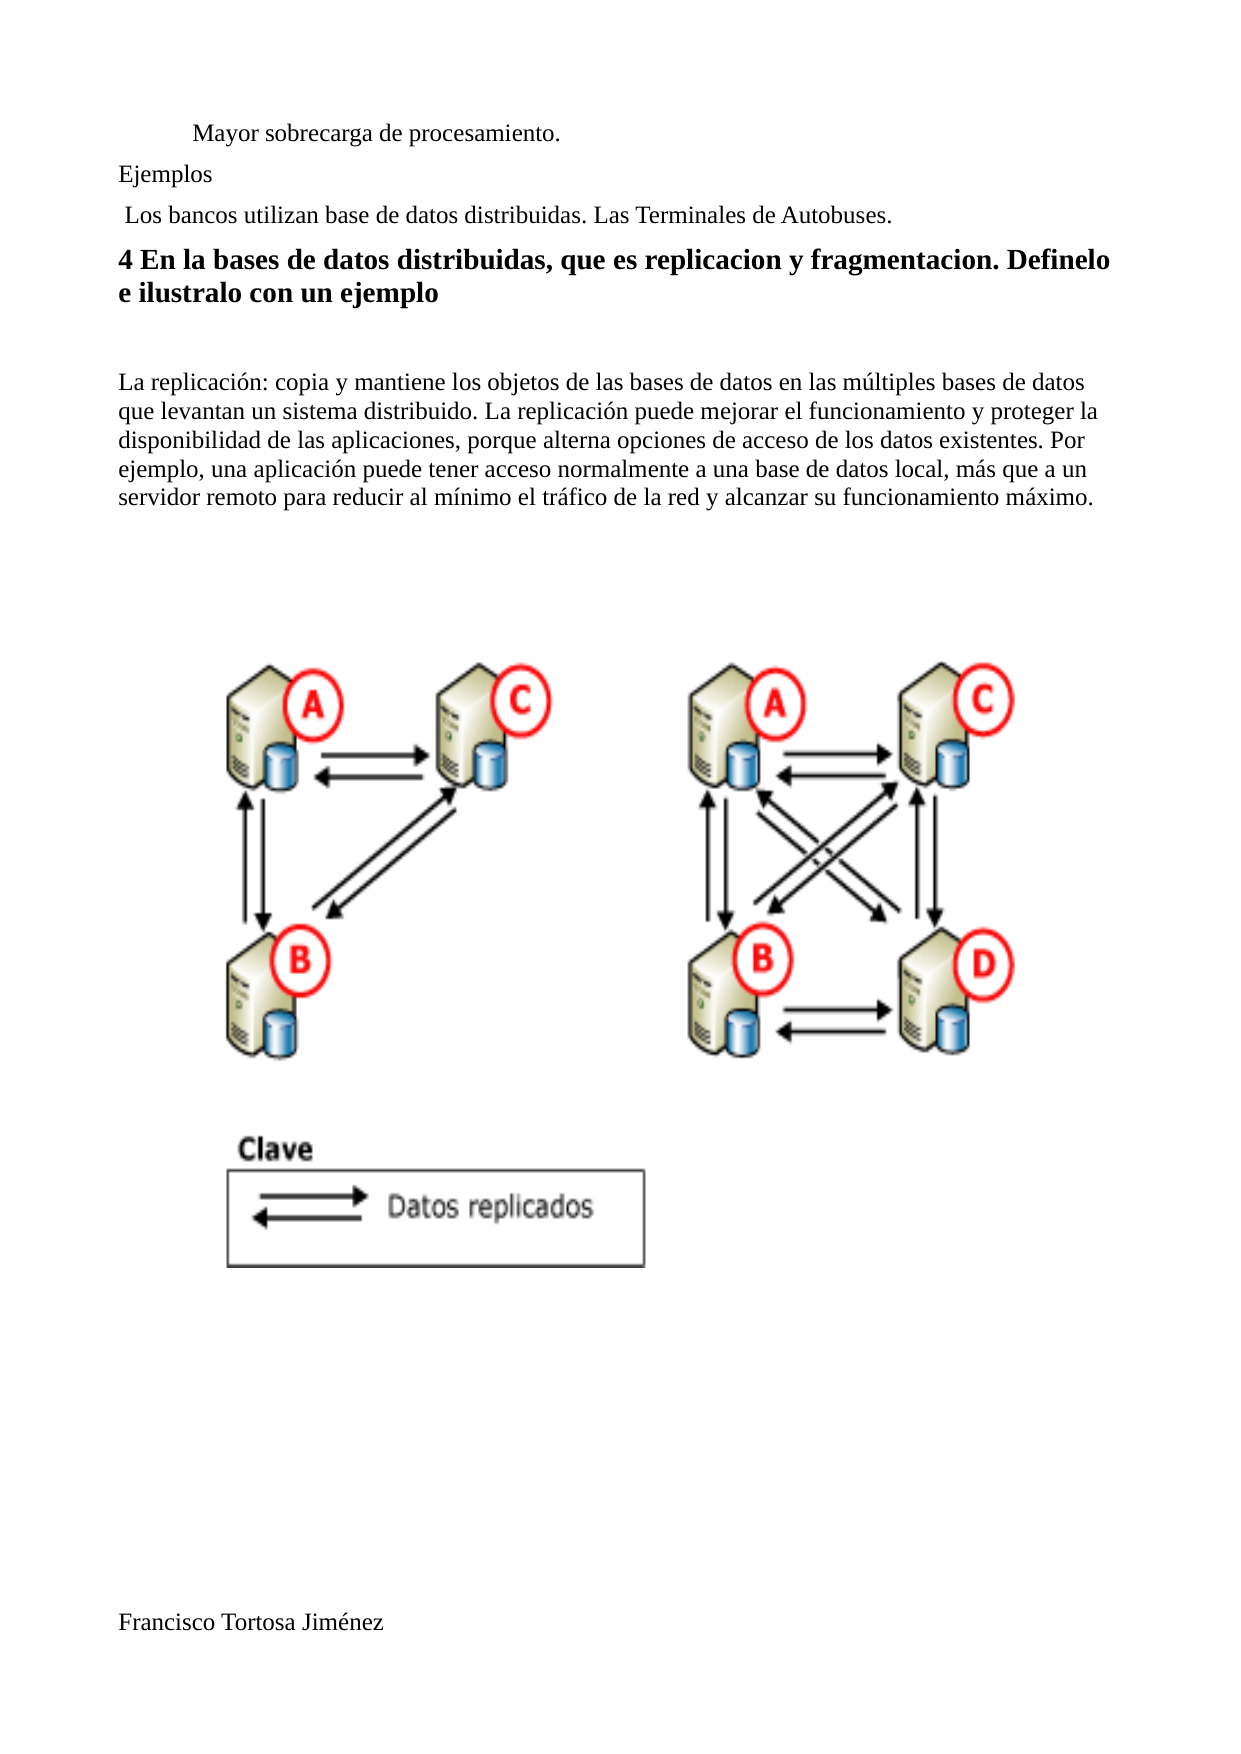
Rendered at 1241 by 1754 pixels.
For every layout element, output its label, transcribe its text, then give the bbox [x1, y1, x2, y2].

text 4 En la bases de datos distribuidas, que es replicacion y fragmentacion. Definelo e ilustralo con un ejemplo [118, 242, 1122, 309]
text La replicación: copia y mantiene los objetos de las bases de datos en las múltiples bases de datos que levantan un sistema distribuido. La replicación puede mejorar el funcionamiento y proteger la disponibilidad de las aplicaciones, porque alterna opciones de acceso de los datos existentes. Por ejemplo, una aplicación puede tener acceso normalmente a una base de datos local, más que a un servidor remoto para reducir al mínimo el tráfico de la red y alcanzar su funcionamiento máximo. [118, 367, 1122, 511]
picture [225, 661, 1015, 1268]
text Mayor sobrecarga de procesamiento. [118, 118, 1122, 147]
text Los bancos utilizan base de datos distribuidas. Las Terminales de Autobuses. [118, 201, 1122, 229]
text Ejemplos [118, 159, 1122, 188]
